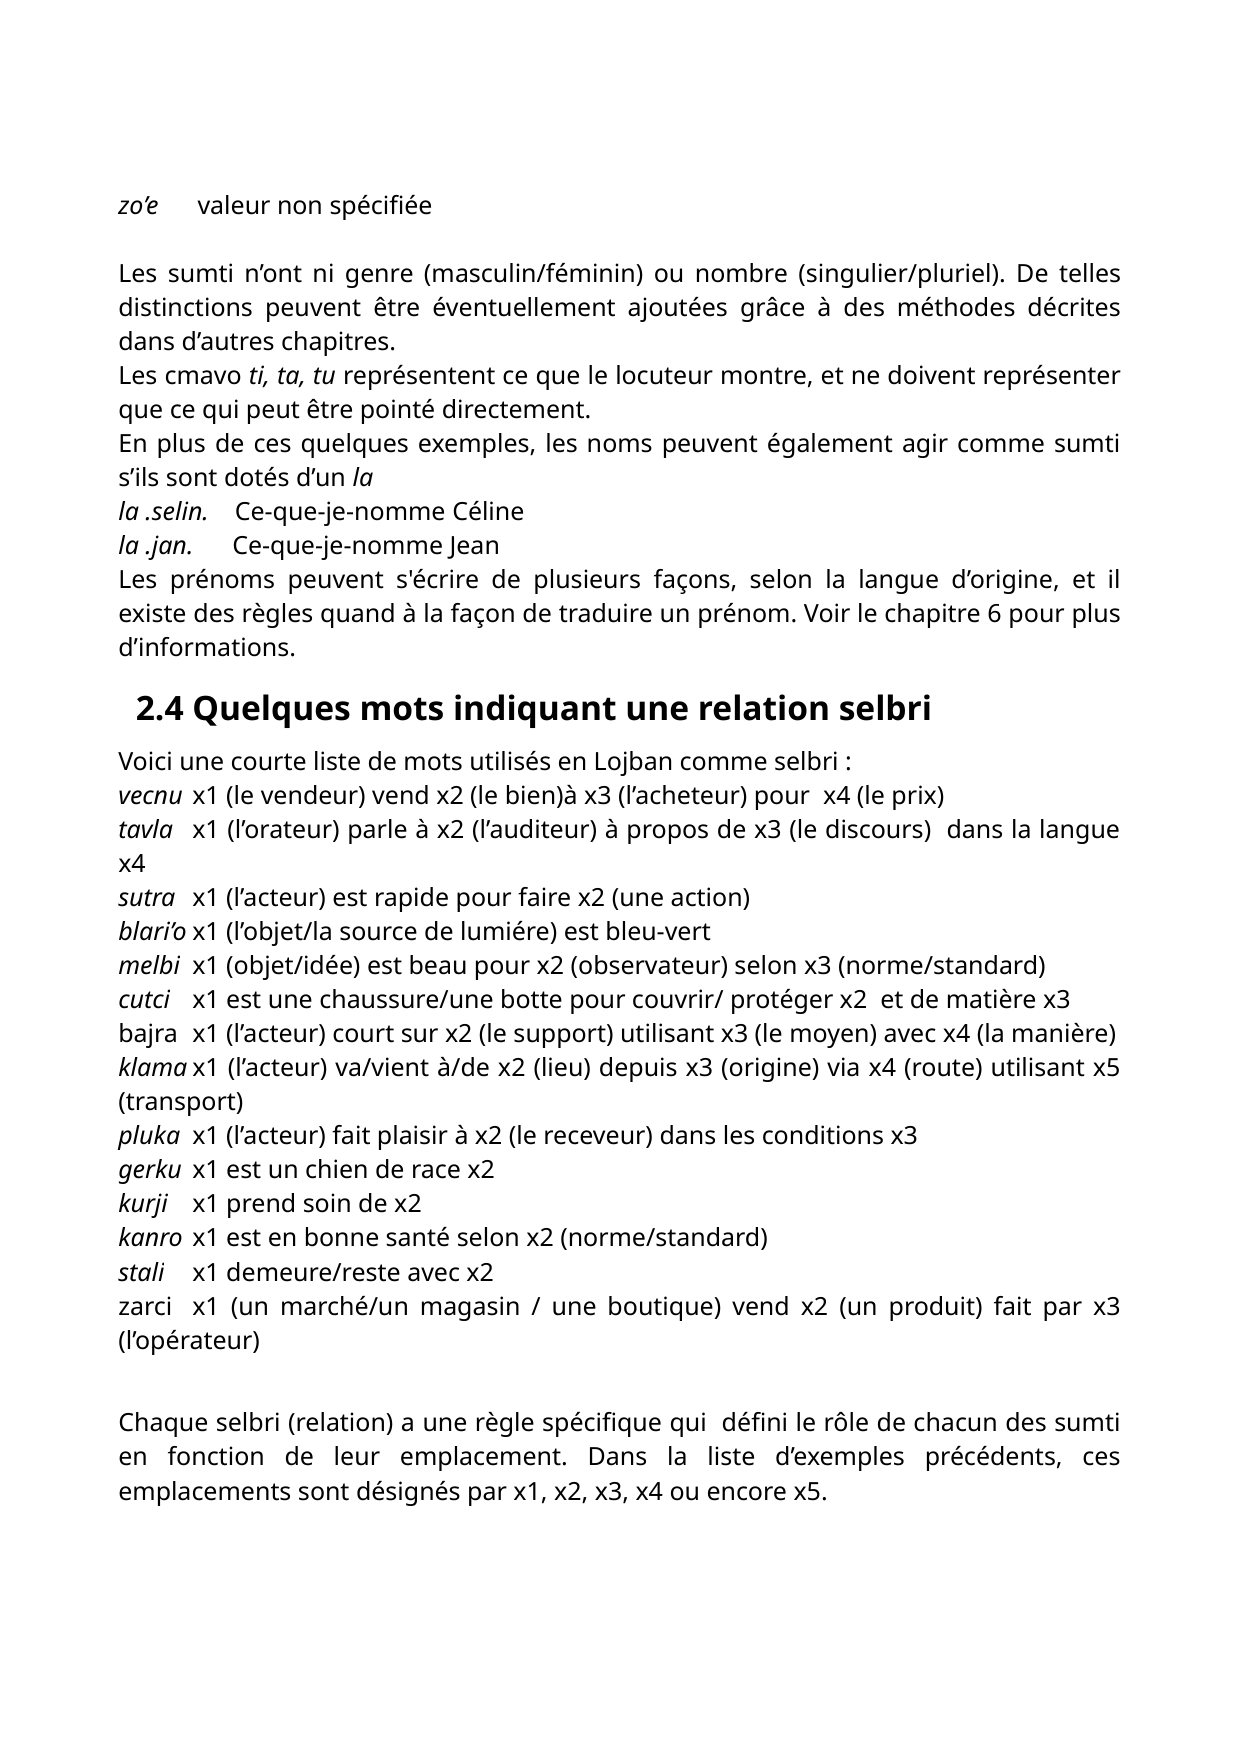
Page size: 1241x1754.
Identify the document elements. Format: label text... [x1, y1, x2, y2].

text Voici une courte liste de mots utilisés en Lojban comme selbri : [118, 743, 1122, 777]
text vecnu x1 (le vendeur) vend x2 (le bien)à x3 (l’acheteur) pour x4 (le prix) [118, 777, 1122, 811]
text stali x1 demeure/reste avec x2 [118, 1254, 1122, 1288]
text zo’e valeur non spécifiée [118, 187, 1122, 221]
text la .selin. Ce-que-je-nomme Céline [118, 494, 1122, 528]
text gerku x1 est un chien de race x2 [118, 1152, 1122, 1186]
text klama x1 (l’acteur) va/vient à/de x2 (lieu) depuis x3 (origine) via x4 (route) utilisant x5 (transport) [118, 1050, 1122, 1118]
subtitle 2.4 Quelques mots indiquant une relation selbri [118, 685, 1122, 731]
text Les prénoms peuvent s'écrire de plusieurs façons, selon la langue d’origine, et il existe des règles quand à la façon de traduire un prénom. Voir le chapitre 6 pour plus d’informations. [118, 562, 1122, 664]
text Chaque selbri (relation) a une règle spécifique qui défini le rôle de chacun des sumti en fonction de leur emplacement. Dans la liste d’exemples précédents, ces emplacements sont désignés par x1, x2, x3, x4 ou encore x5. [118, 1405, 1122, 1507]
text kurji x1 prend soin de x2 [118, 1186, 1122, 1220]
text bajra x1 (l’acteur) court sur x2 (le support) utilisant x3 (le moyen) avec x4 (la manière) [118, 1016, 1122, 1050]
text melbi x1 (objet/idée) est beau pour x2 (observateur) selon x3 (norme/standard) [118, 948, 1122, 982]
text zarci x1 (un marché/un magasin / une boutique) vend x2 (un produit) fait par x3 (l’opérateur) [118, 1288, 1122, 1356]
text Les cmavo ti, ta, tu représentent ce que le locuteur montre, et ne doivent représenter que ce qui peut être pointé directement. [118, 358, 1122, 426]
text kanro x1 est en bonne santé selon x2 (norme/standard) [118, 1220, 1122, 1254]
text Les sumti n’ont ni genre (masculin/féminin) ou nombre (singulier/pluriel). De telles distinctions peuvent être éventuellement ajoutées grâce à des méthodes décrites dans d’autres chapitres. [118, 255, 1122, 358]
text pluka x1 (l’acteur) fait plaisir à x2 (le receveur) dans les conditions x3 [118, 1118, 1122, 1152]
text cutci x1 est une chaussure/une botte pour couvrir/ protéger x2 et de matière x3 [118, 982, 1122, 1016]
text sutra x1 (l’acteur) est rapide pour faire x2 (une action) [118, 879, 1122, 913]
text blari’o x1 (l’objet/la source de lumiére) est bleu-vert [118, 913, 1122, 948]
text En plus de ces quelques exemples, les noms peuvent également agir comme sumti s’ils sont dotés d’un la [118, 426, 1122, 494]
text la .jan. Ce-que-je-nomme Jean [118, 528, 1122, 562]
text tavla x1 (l’orateur) parle à x2 (l’auditeur) à propos de x3 (le discours) dans la langue x4 [118, 811, 1122, 879]
